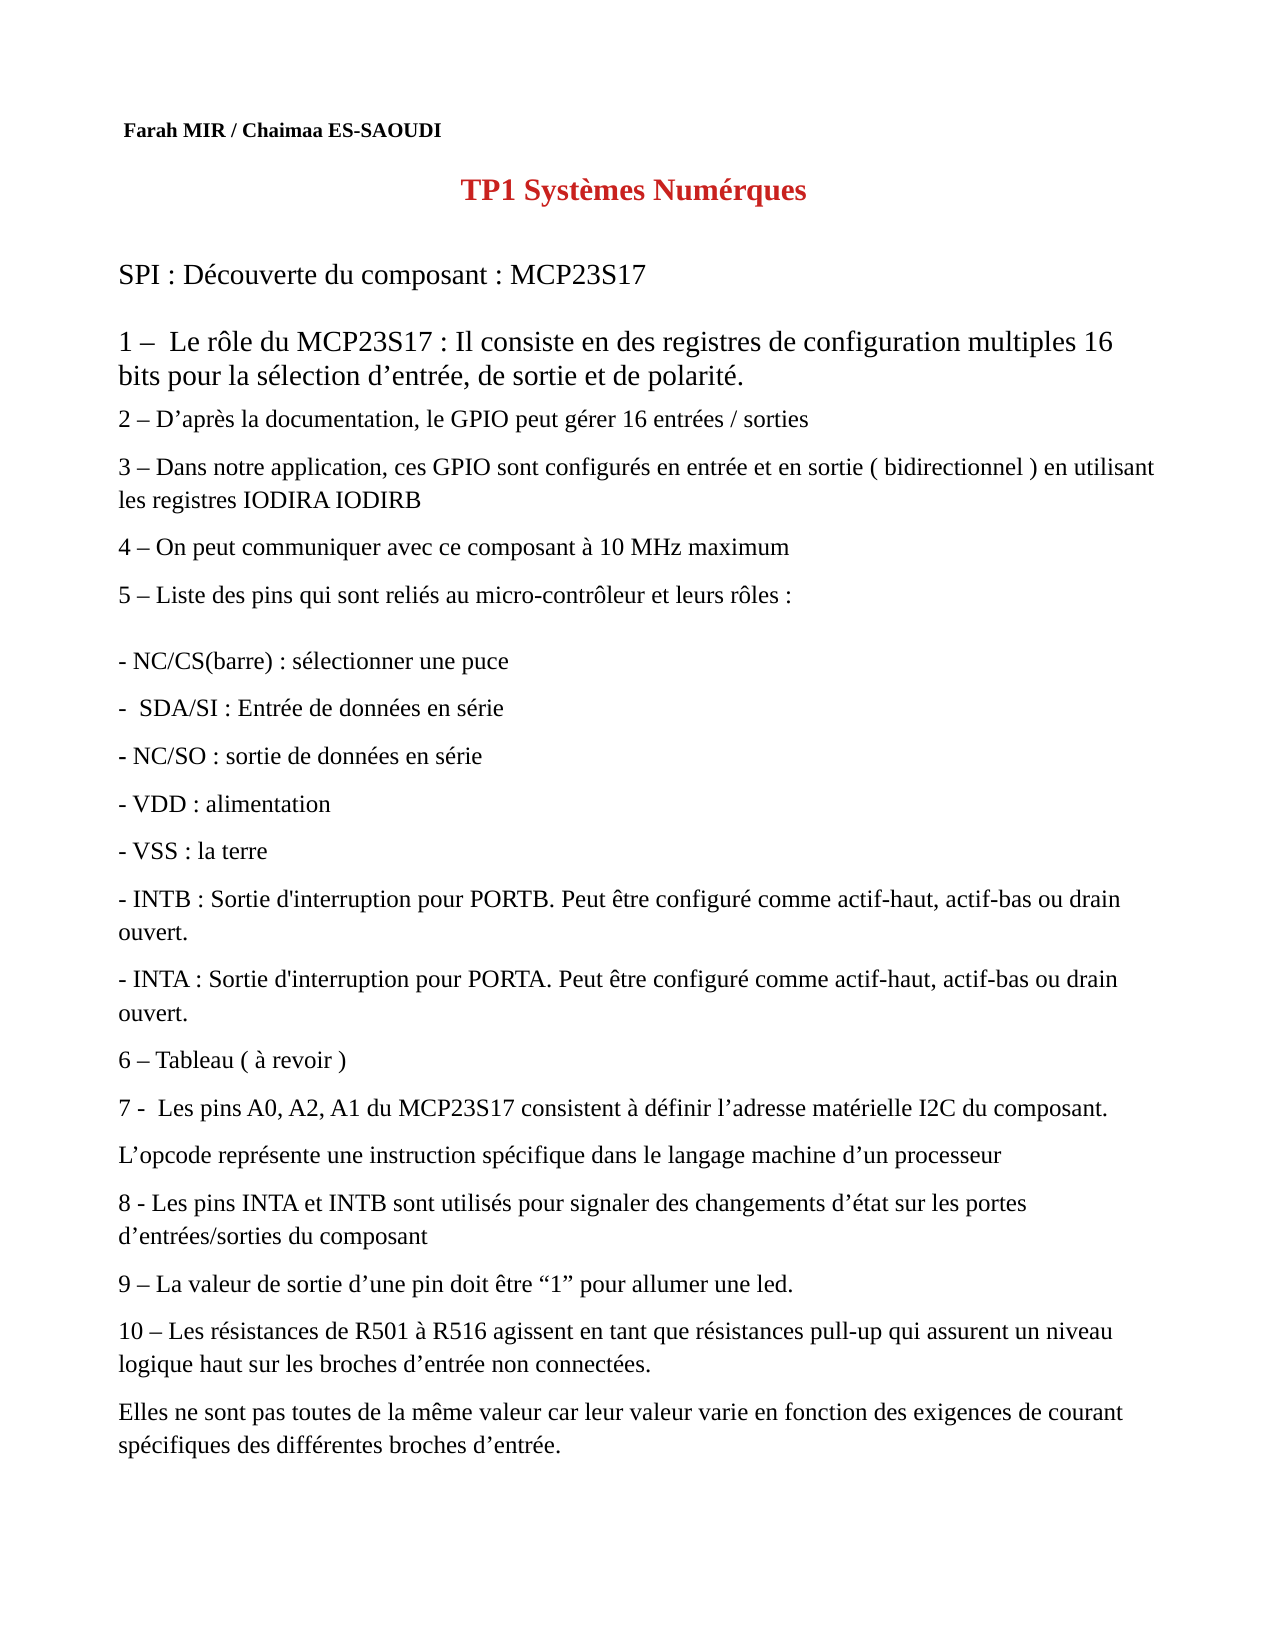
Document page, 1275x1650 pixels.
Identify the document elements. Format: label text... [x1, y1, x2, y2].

text - INTA : Sortie d'interruption pour PORTA. Peut être configuré comme actif-haut, actif-bas ou drain ouvert. [118, 964, 1157, 1026]
text 2 – D’après la documentation, le GPIO peut gérer 16 entrées / sorties [118, 404, 1157, 433]
text 5 – Liste des pins qui sont reliés au micro-contrôleur et leurs rôles : - NC/CS(barre) : sélectionner une puce [118, 580, 1157, 675]
text 8 - Les pins INTA et INTB sont utilisés pour signaler des changements d’état sur les portes d’entrées/sorties du composant [118, 1188, 1157, 1250]
text 7 - Les pins A0, A2, A1 du MCP23S17 consistent à définir l’adresse matérielle I2C du composant. [118, 1093, 1157, 1122]
text 6 – Tableau ( à revoir ) [118, 1045, 1157, 1074]
text 4 – On peut communiquer avec ce composant à 10 MHz maximum [118, 532, 1157, 561]
subtitle SPI : Découverte du composant : MCP23S17 1 – Le rôle du MCP23S17 : Il consiste en des registres de configuration multiples 16 bits pour la sélection d’entrée, de sortie et de polarité. [118, 257, 1157, 392]
text L’opcode représente une instruction spécifique dans le langage machine d’un processeur [118, 1140, 1157, 1169]
text - VSS : la terre [118, 836, 1157, 865]
text Elles ne sont pas toutes de la même valeur car leur valeur varie en fonction des exigences de courant spécifiques des différentes broches d’entrée. [118, 1397, 1157, 1459]
text Farah MIR / Chaimaa ES-SAOUDI [118, 118, 1157, 142]
text TP1 Systèmes Numérques [118, 171, 1157, 207]
text 3 – Dans notre application, ces GPIO sont configurés en entrée et en sortie ( bidirectionnel ) en utilisant les registres IODIRA IODIRB [118, 452, 1157, 513]
text 10 – Les résistances de R501 à R516 agissent en tant que résistances pull-up qui assurent un niveau logique haut sur les broches d’entrée non connectées. [118, 1316, 1157, 1378]
text 9 – La valeur de sortie d’une pin doit être “1” pour allumer une led. [118, 1269, 1157, 1297]
text - NC/SO : sortie de données en série [118, 741, 1157, 770]
text - VDD : alimentation [118, 789, 1157, 817]
text - INTB : Sortie d'interruption pour PORTB. Peut être configuré comme actif-haut, actif-bas ou drain ouvert. [118, 884, 1157, 946]
text - SDA/SI : Entrée de données en série [118, 693, 1157, 722]
